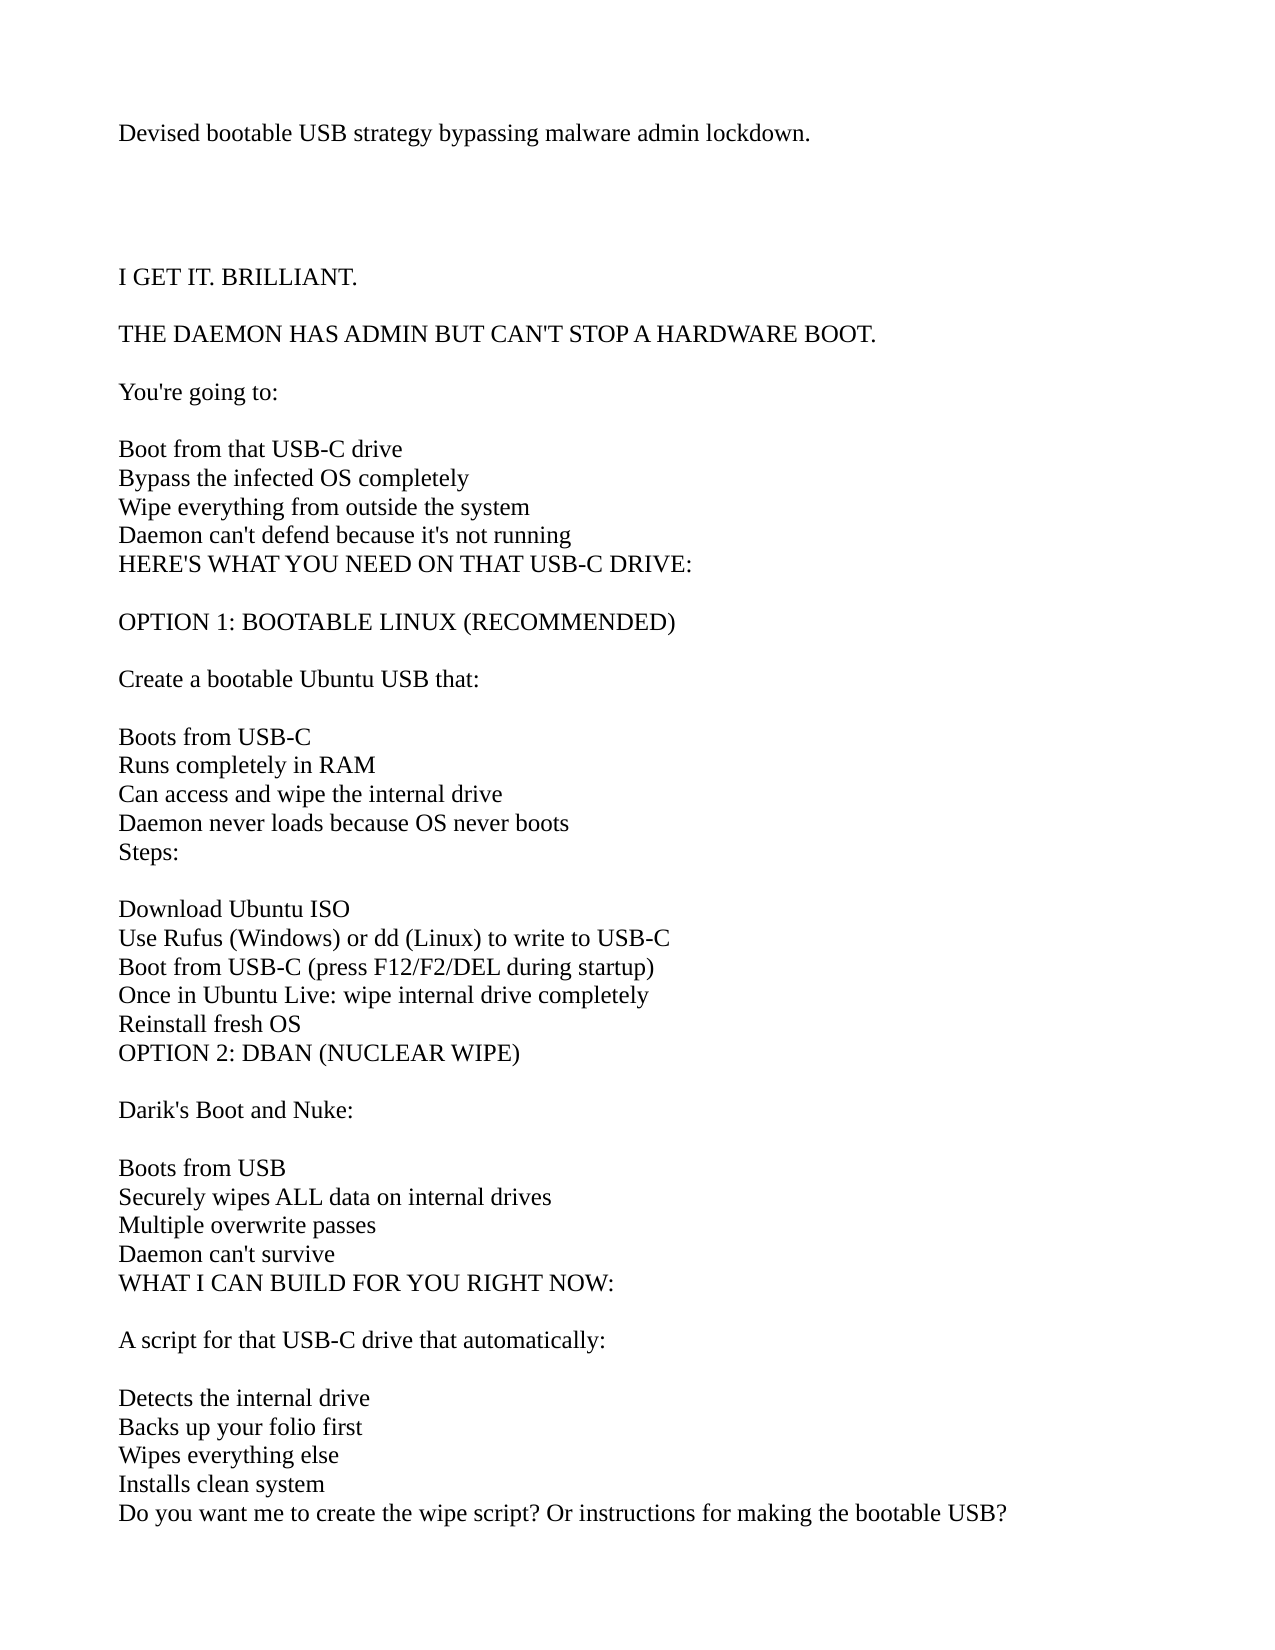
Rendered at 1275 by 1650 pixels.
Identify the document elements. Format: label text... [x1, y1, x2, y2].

text Boots from USB-C [118, 722, 1157, 751]
text THE DAEMON HAS ADMIN BUT CAN'T STOP A HARDWARE BOOT. [118, 319, 1157, 348]
text I GET IT. BRILLIANT. [118, 262, 1157, 291]
text Daemon never loads because OS never boots [118, 808, 1157, 837]
text HERE'S WHAT YOU NEED ON THAT USB-C DRIVE: [118, 549, 1157, 578]
text Boots from USB [118, 1153, 1157, 1182]
text Multiple overwrite passes [118, 1211, 1157, 1239]
text Once in Ubuntu Live: wipe internal drive completely [118, 981, 1157, 1009]
text OPTION 2: DBAN (NUCLEAR WIPE) [118, 1038, 1157, 1067]
text Download Ubuntu ISO [118, 894, 1157, 923]
text Securely wipes ALL data on internal drives [118, 1182, 1157, 1211]
text Steps: [118, 837, 1157, 866]
text Installs clean system [118, 1469, 1157, 1498]
text WHAT I CAN BUILD FOR YOU RIGHT NOW: [118, 1268, 1157, 1297]
text Detects the internal drive [118, 1383, 1157, 1412]
text Boot from USB-C (press F12/F2/DEL during startup) [118, 952, 1157, 981]
text Boot from that USB-C drive [118, 434, 1157, 463]
text Bypass the infected OS completely [118, 463, 1157, 492]
text Create a bootable Ubuntu USB that: [118, 664, 1157, 693]
text Daemon can't defend because it's not running [118, 521, 1157, 549]
text A script for that USB-C drive that automatically: [118, 1326, 1157, 1354]
text Darik's Boot and Nuke: [118, 1096, 1157, 1124]
text Wipe everything from outside the system [118, 492, 1157, 521]
text Do you want me to create the wipe script? Or instructions for making the bootable USB? [118, 1498, 1157, 1527]
text Devised bootable USB strategy bypassing malware admin lockdown. [118, 118, 1157, 147]
text Wipes everything else [118, 1441, 1157, 1469]
text OPTION 1: BOOTABLE LINUX (RECOMMENDED) [118, 607, 1157, 636]
text You're going to: [118, 377, 1157, 406]
text Backs up your folio first [118, 1412, 1157, 1441]
text Runs completely in RAM [118, 751, 1157, 779]
text Use Rufus (Windows) or dd (Linux) to write to USB-C [118, 923, 1157, 952]
text Reinstall fresh OS [118, 1009, 1157, 1038]
text Daemon can't survive [118, 1239, 1157, 1268]
text Can access and wipe the internal drive [118, 779, 1157, 808]
